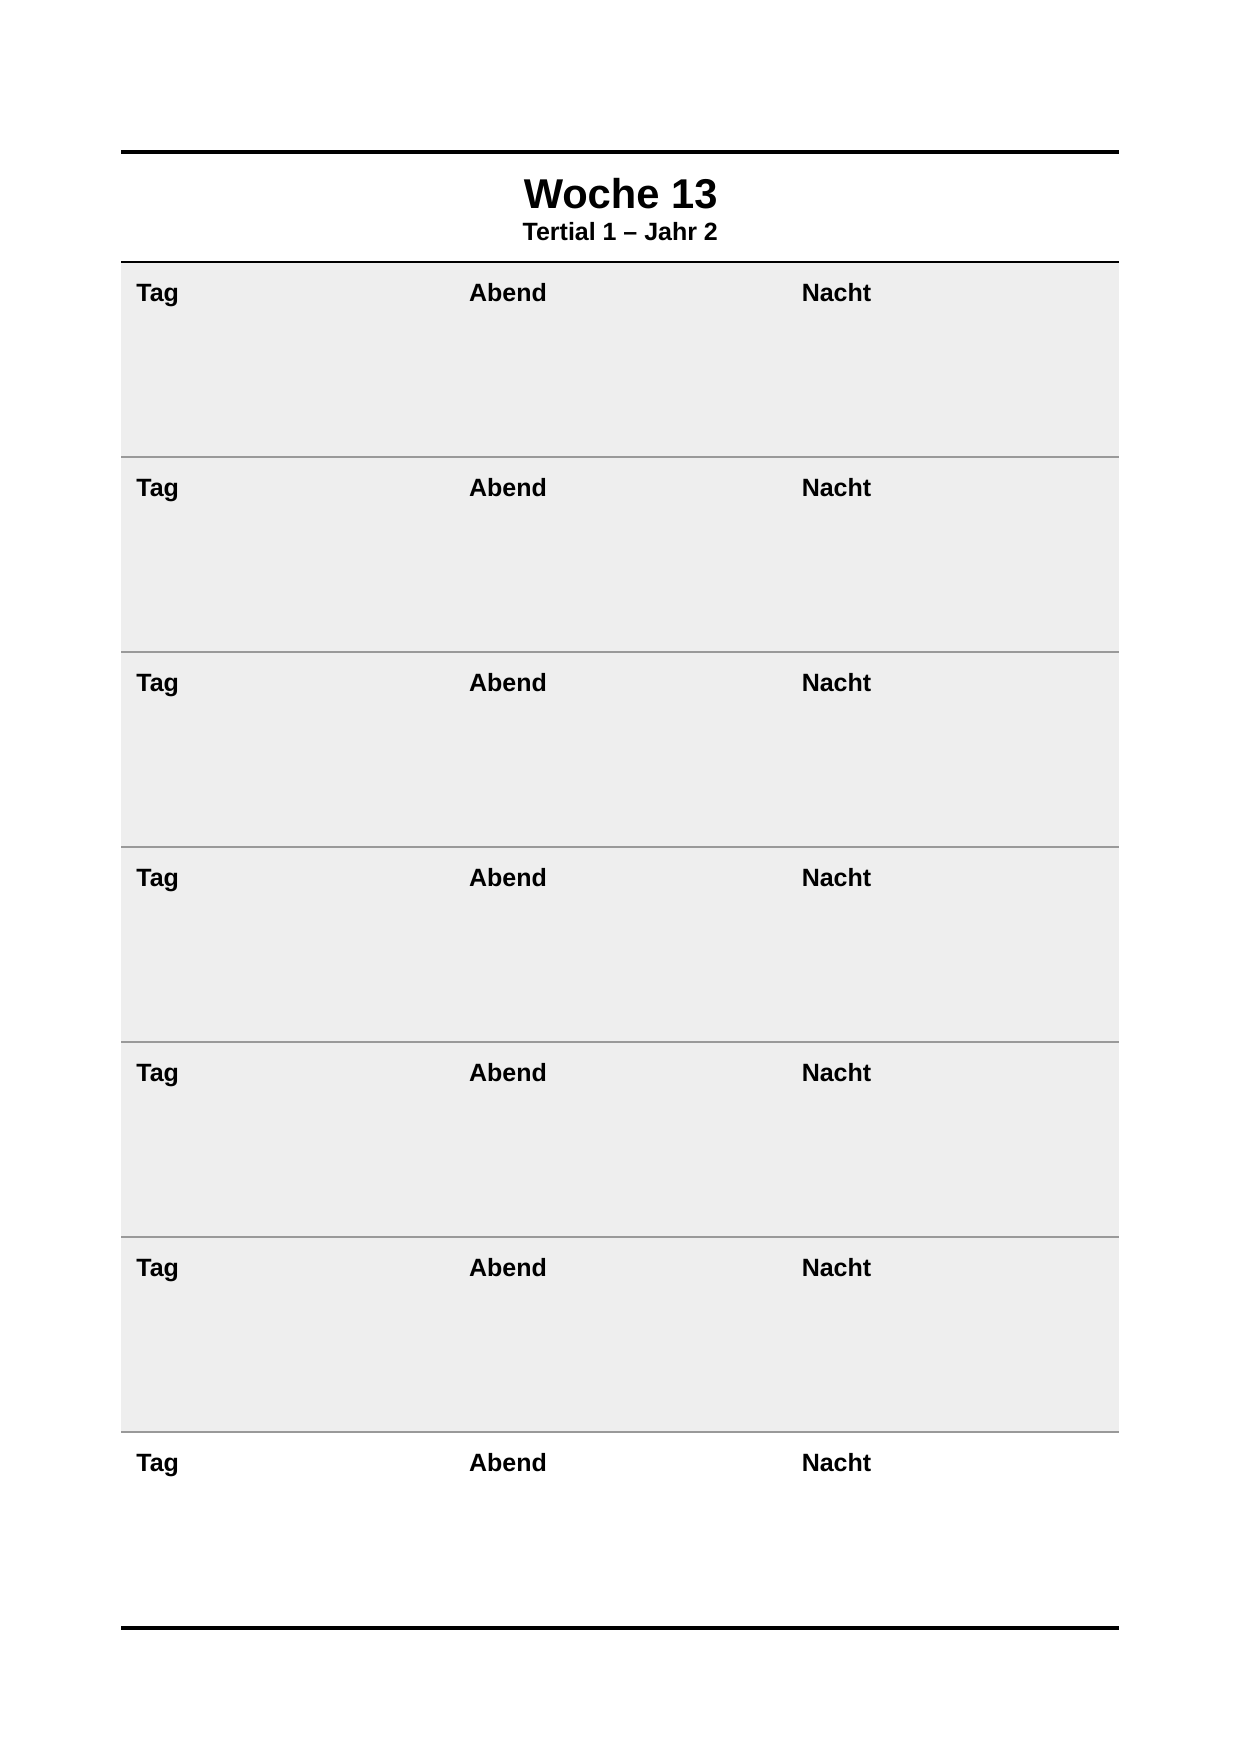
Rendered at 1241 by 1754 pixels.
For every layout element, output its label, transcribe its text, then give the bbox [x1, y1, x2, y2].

table_cell Tag [121, 1238, 454, 1431]
table_cell Tag [121, 1043, 454, 1236]
table_cell Abend [454, 848, 787, 1041]
table_cell Nacht [787, 1238, 1119, 1431]
table_cell Abend [454, 263, 787, 456]
table_cell Tag [121, 1433, 454, 1626]
table_cell Tag [121, 848, 454, 1041]
table_cell Tag [121, 653, 454, 846]
table_cell Abend [454, 1043, 787, 1236]
table_cell Nacht [787, 653, 1119, 846]
table_cell Nacht [787, 848, 1119, 1041]
table_cell Nacht [787, 1043, 1119, 1236]
table_cell Tag [121, 263, 454, 456]
table_header Woche 13 Tertial 1 – Jahr 2 [121, 154, 1119, 261]
table_cell Nacht [787, 458, 1119, 651]
table_cell Nacht [787, 1433, 1119, 1626]
table_cell Tag [121, 458, 454, 651]
table_cell Abend [454, 1238, 787, 1431]
table_cell Abend [454, 1433, 787, 1626]
table_cell Abend [454, 458, 787, 651]
table_cell Nacht [787, 263, 1119, 456]
table_cell Abend [454, 653, 787, 846]
